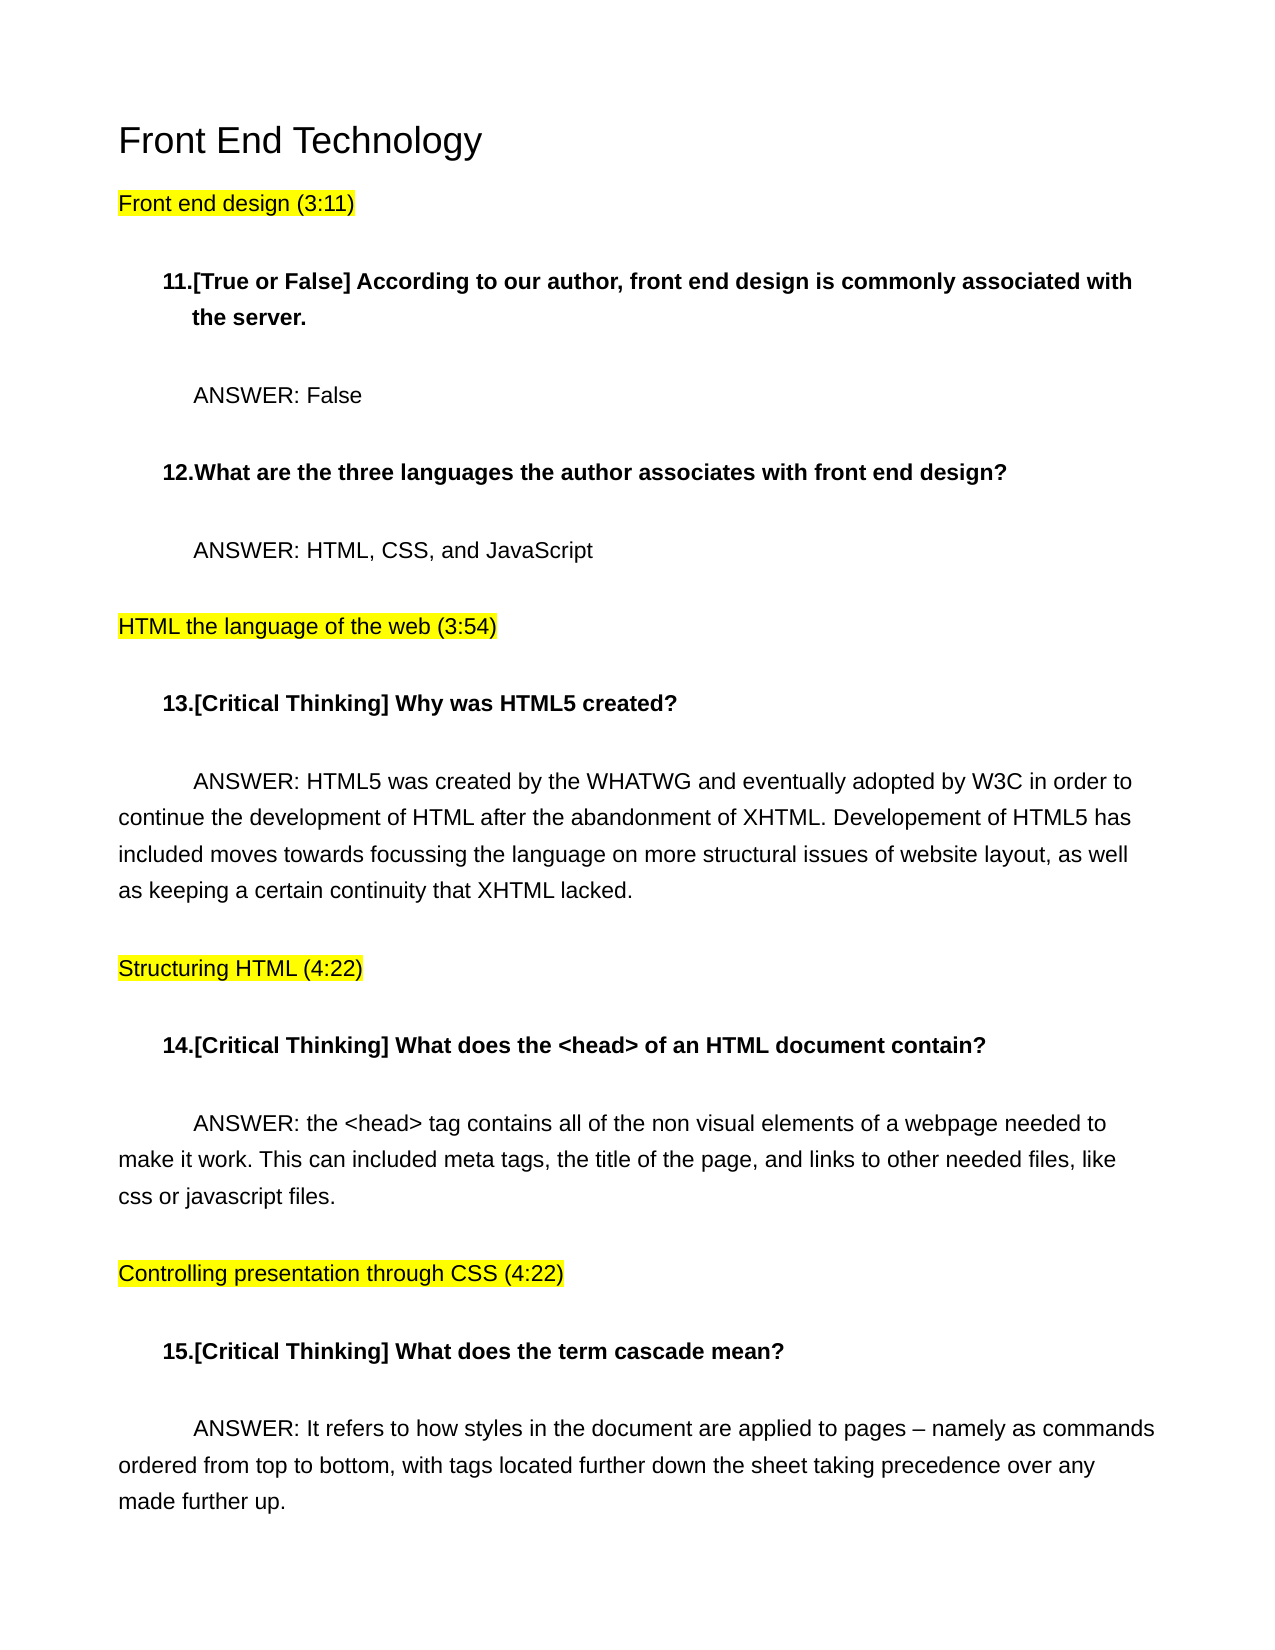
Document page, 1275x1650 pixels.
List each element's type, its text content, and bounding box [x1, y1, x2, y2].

subtitle Front End Technology [118, 118, 1157, 161]
list [Critical Thinking] What does the <head> of an HTML document contain? [162, 1032, 1157, 1059]
list What are the three languages the author associates with front end design? [162, 459, 1157, 486]
text Front end design (3:11) [118, 190, 1157, 216]
text ANSWER: HTML5 was created by the WHATWG and eventually adopted by W3C in order to continue the development of HTML after the abandonment of XHTML. Developement of HTML5 has included moves towards focussing the language on more structural issues of website layout, as well as keeping a certain continuity that XHTML lacked. [118, 768, 1157, 903]
text ANSWER: False [118, 382, 1157, 408]
list [True or False] According to our author, front end design is commonly associated with the server. [162, 268, 1157, 330]
text Controlling presentation through CSS (4:22) [118, 1260, 1157, 1287]
text HTML the language of the web (3:54) [118, 613, 1157, 639]
text ANSWER: the <head> tag contains all of the non visual elements of a webpage needed to make it work. This can included meta tags, the title of the page, and links to other needed files, like css or javascript files. [118, 1110, 1157, 1209]
text ANSWER: HTML, CSS, and JavaScript [118, 537, 1157, 563]
list [Critical Thinking] What does the term cascade mean? [162, 1338, 1157, 1364]
text ANSWER: It refers to how styles in the document are applied to pages – namely as commands ordered from top to bottom, with tags located further down the sheet taking precedence over any made further up. [118, 1415, 1157, 1514]
list [Critical Thinking] Why was HTML5 created? [162, 690, 1157, 717]
text Structuring HTML (4:22) [118, 955, 1157, 981]
